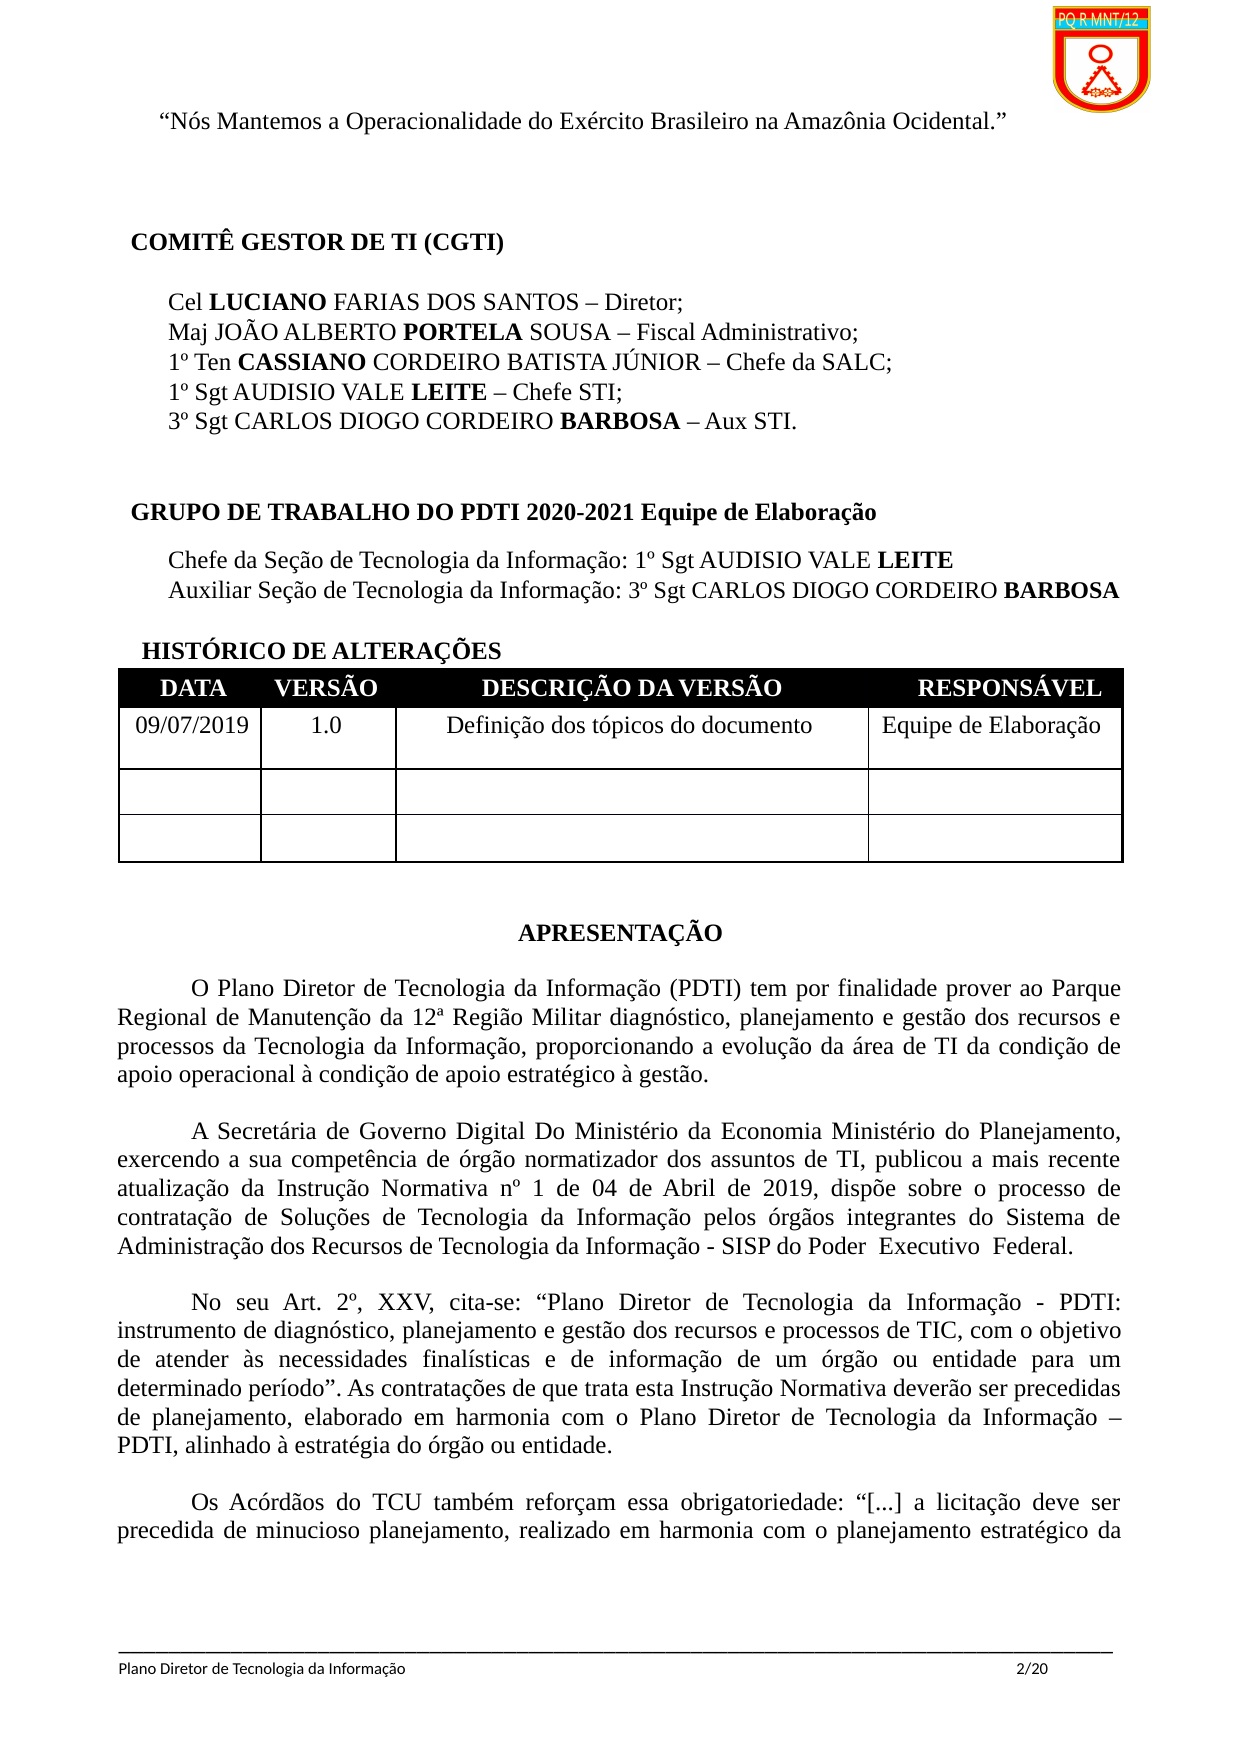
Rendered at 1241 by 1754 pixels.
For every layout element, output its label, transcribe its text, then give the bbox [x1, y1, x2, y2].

table_header VERSÃO [262, 670, 395, 706]
table_cell [120, 770, 260, 814]
text 3º Sgt CARLOS DIOGO CORDEIRO BARBOSA – Aux STI. [168, 406, 1122, 435]
picture [1052, 6, 1151, 113]
table_cell 09/07/2019 [120, 708, 260, 768]
table_cell [262, 770, 395, 814]
table_cell [397, 770, 868, 814]
text O Plano Diretor de Tecnologia da Informação (PDTI) tem por finalidade prover ao Parque Regional de Manutenção da 12ª Região Militar diagnóstico, planejamento e gestão dos recursos e processos da Tecnologia da Informação, proporcionando a evolução da área de TI da condição de apoio operacional à condição de apoio estratégico à gestão. [117, 973, 1122, 1088]
text APRESENTAÇÃO [124, 918, 1117, 947]
table_cell Definição dos tópicos do documento [397, 708, 868, 768]
table_header DESCRIÇÃO DA VERSÃO [397, 670, 797, 706]
table_cell [869, 815, 1121, 861]
table_cell [397, 815, 868, 861]
text 1º Ten CASSIANO CORDEIRO BATISTA JÚNIOR – Chefe da SALC; [168, 347, 1122, 376]
text No seu Art. 2º, XXV, cita-se: “Plano Diretor de Tecnologia da Informação - PDTI: instrumento de diagnóstico, planejamento e gestão dos recursos e processos de TIC, com o objetivo de atender às necessidades finalísticas e de informação de um órgão ou entidade para um determinado período”. As contratações de que trata esta Instrução Normativa deverão ser precedidas de planejamento, elaborado em harmonia com o Plano Diretor de Tecnologia da Informação – PDTI, alinhado à estratégia do órgão ou entidade. [117, 1287, 1122, 1459]
text Os Acórdãos do TCU também reforçam essa obrigatoriedade: “[...] a licitação deve ser precedida de minucioso planejamento, realizado em harmonia com o planejamento estratégico da [117, 1487, 1122, 1544]
text A Secretária de Governo Digital Do Ministério da Economia Ministério do Planejamento, exercendo a sua competência de órgão normatizador dos assuntos de TI, publicou a mais recente atualização da Instrução Normativa nº 1 de 04 de Abril de 2019, dispõe sobre o processo de contratação de Soluções de Tecnologia da Informação pelos órgãos integrantes do Sistema de Administração dos Recursos de Tecnologia da Informação - SISP do Poder Executivo Federal. [117, 1116, 1122, 1259]
text Maj JOÃO ALBERTO PORTELA SOUSA – Fiscal Administrativo; [168, 317, 1122, 346]
table_cell Equipe de Elaboração [869, 708, 1121, 768]
table_cell [262, 815, 395, 861]
table_header [799, 670, 868, 706]
table_header RESPONSÁVEL [869, 670, 1121, 706]
text GRUPO DE TRABALHO DO PDTI 2020-2021 Equipe de Elaboração [130, 497, 1123, 526]
text Chefe da Seção de Tecnologia da Informação: 1º Sgt AUDISIO VALE LEITE [168, 545, 1122, 574]
table_cell [869, 770, 1121, 814]
table_cell 1.0 [262, 708, 395, 768]
text Cel LUCIANO FARIAS DOS SANTOS – Diretor; [168, 287, 1122, 316]
table_cell [120, 815, 260, 861]
text COMITÊ GESTOR DE TI (CGTI) [130, 227, 1123, 256]
text HISTÓRICO DE ALTERAÇÕES [142, 636, 1123, 665]
text 1º Sgt AUDISIO VALE LEITE – Chefe STI; [168, 377, 1122, 405]
text Auxiliar Seção de Tecnologia da Informação: 3º Sgt CARLOS DIOGO CORDEIRO BARBOSA [168, 575, 1122, 604]
table_header DATA [120, 670, 260, 706]
